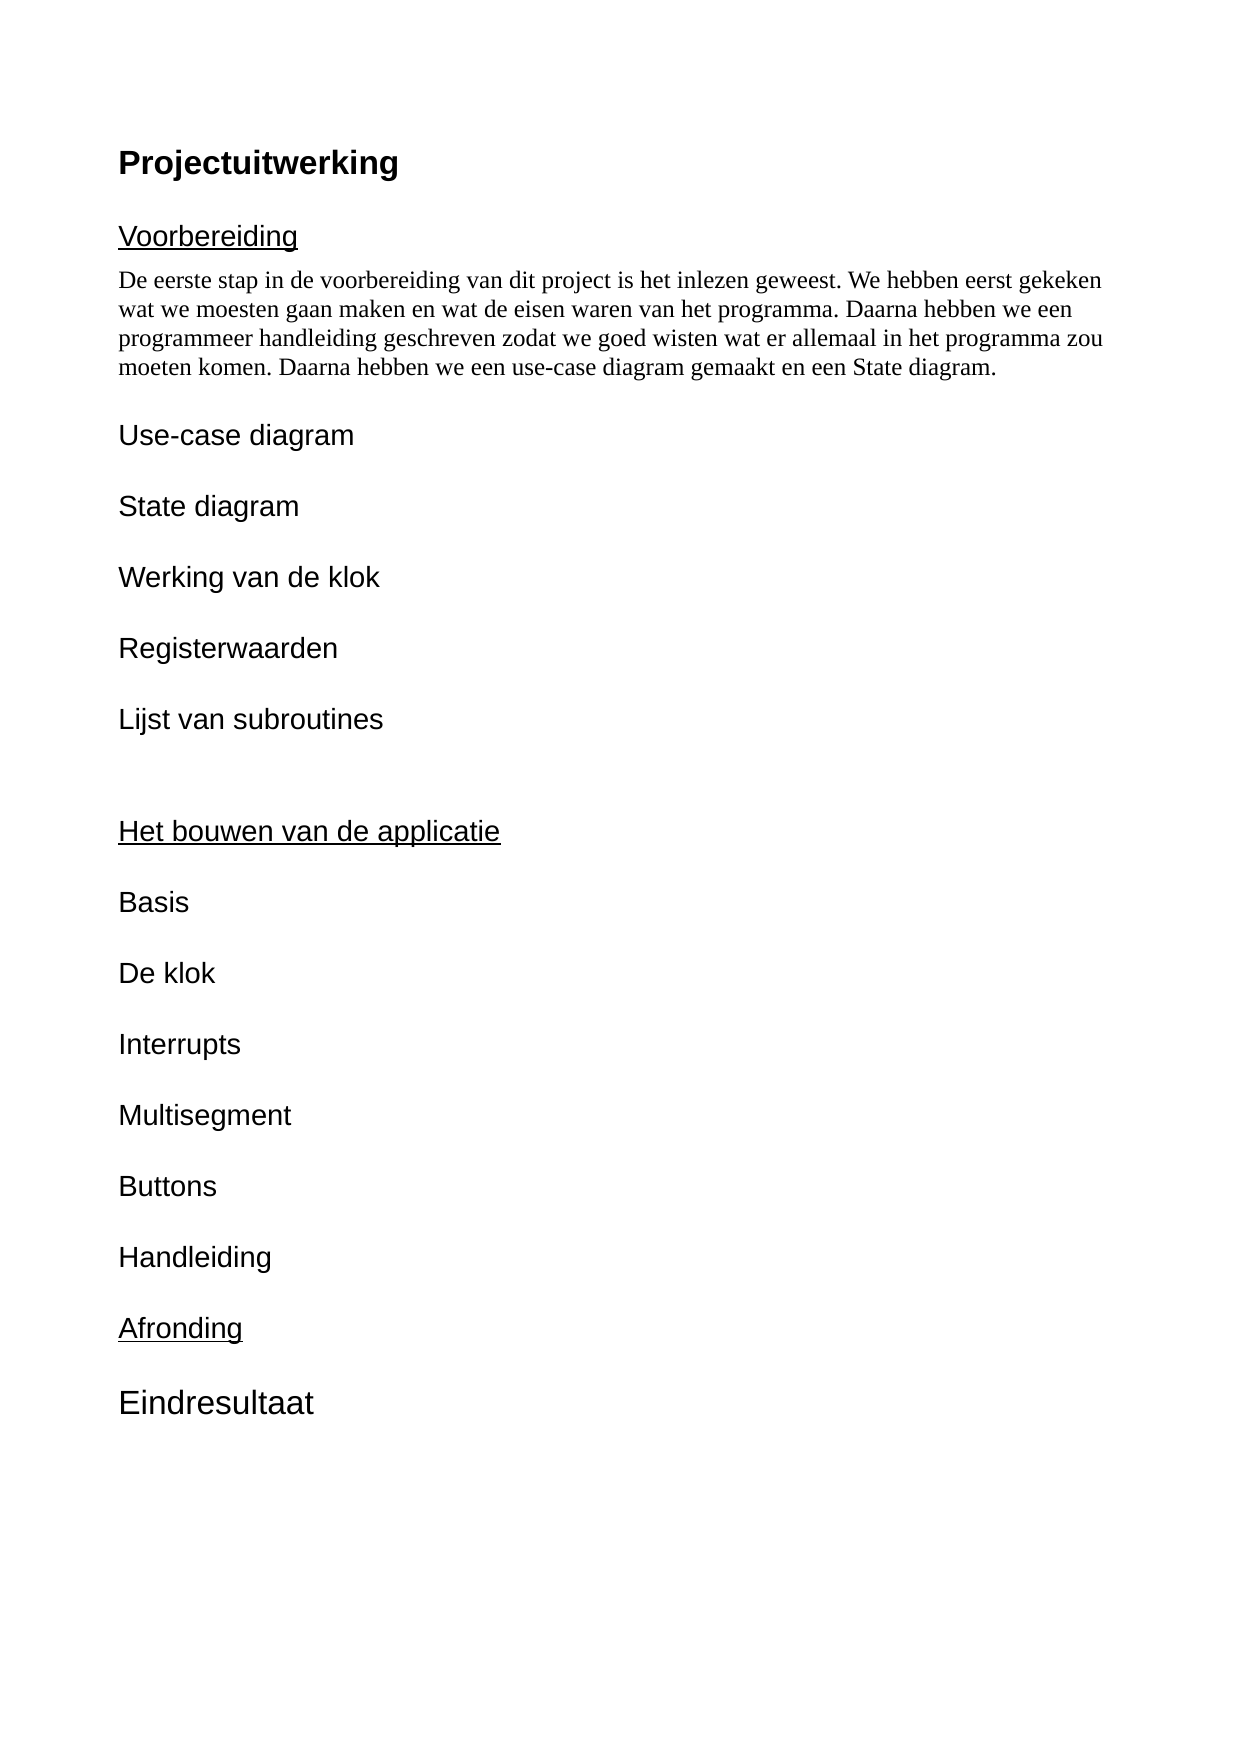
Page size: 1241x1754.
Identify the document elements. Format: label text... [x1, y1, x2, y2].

subtitle Handleiding [118, 1241, 1122, 1274]
subtitle Interrupts [118, 1027, 1122, 1061]
subtitle Werking van de klok [118, 560, 1122, 593]
subtitle Voorbereiding [118, 219, 1122, 253]
subtitle Lijst van subroutines [118, 702, 1122, 736]
subtitle De klok [118, 956, 1122, 990]
subtitle Eindresultaat [118, 1383, 1122, 1421]
subtitle Buttons [118, 1169, 1122, 1203]
text De eerste stap in de voorbereiding van dit project is het inlezen geweest. We hebben eerst gekeken wat we moesten gaan maken en wat de eisen waren van het programma. Daarna hebben we een programmeer handleiding geschreven zodat we goed wisten wat er allemaal in het programma zou moeten komen. Daarna hebben we een use-case diagram gemaakt en een State diagram. [118, 265, 1122, 380]
subtitle Use-case diagram [118, 418, 1122, 451]
subtitle Projectuitwerking [118, 143, 1122, 182]
subtitle Het bouwen van de applicatie [118, 814, 1122, 848]
subtitle Afronding [118, 1312, 1122, 1345]
subtitle Basis [118, 885, 1122, 919]
subtitle State diagram [118, 489, 1122, 522]
subtitle Multisegment [118, 1098, 1122, 1132]
subtitle Registerwaarden [118, 631, 1122, 664]
